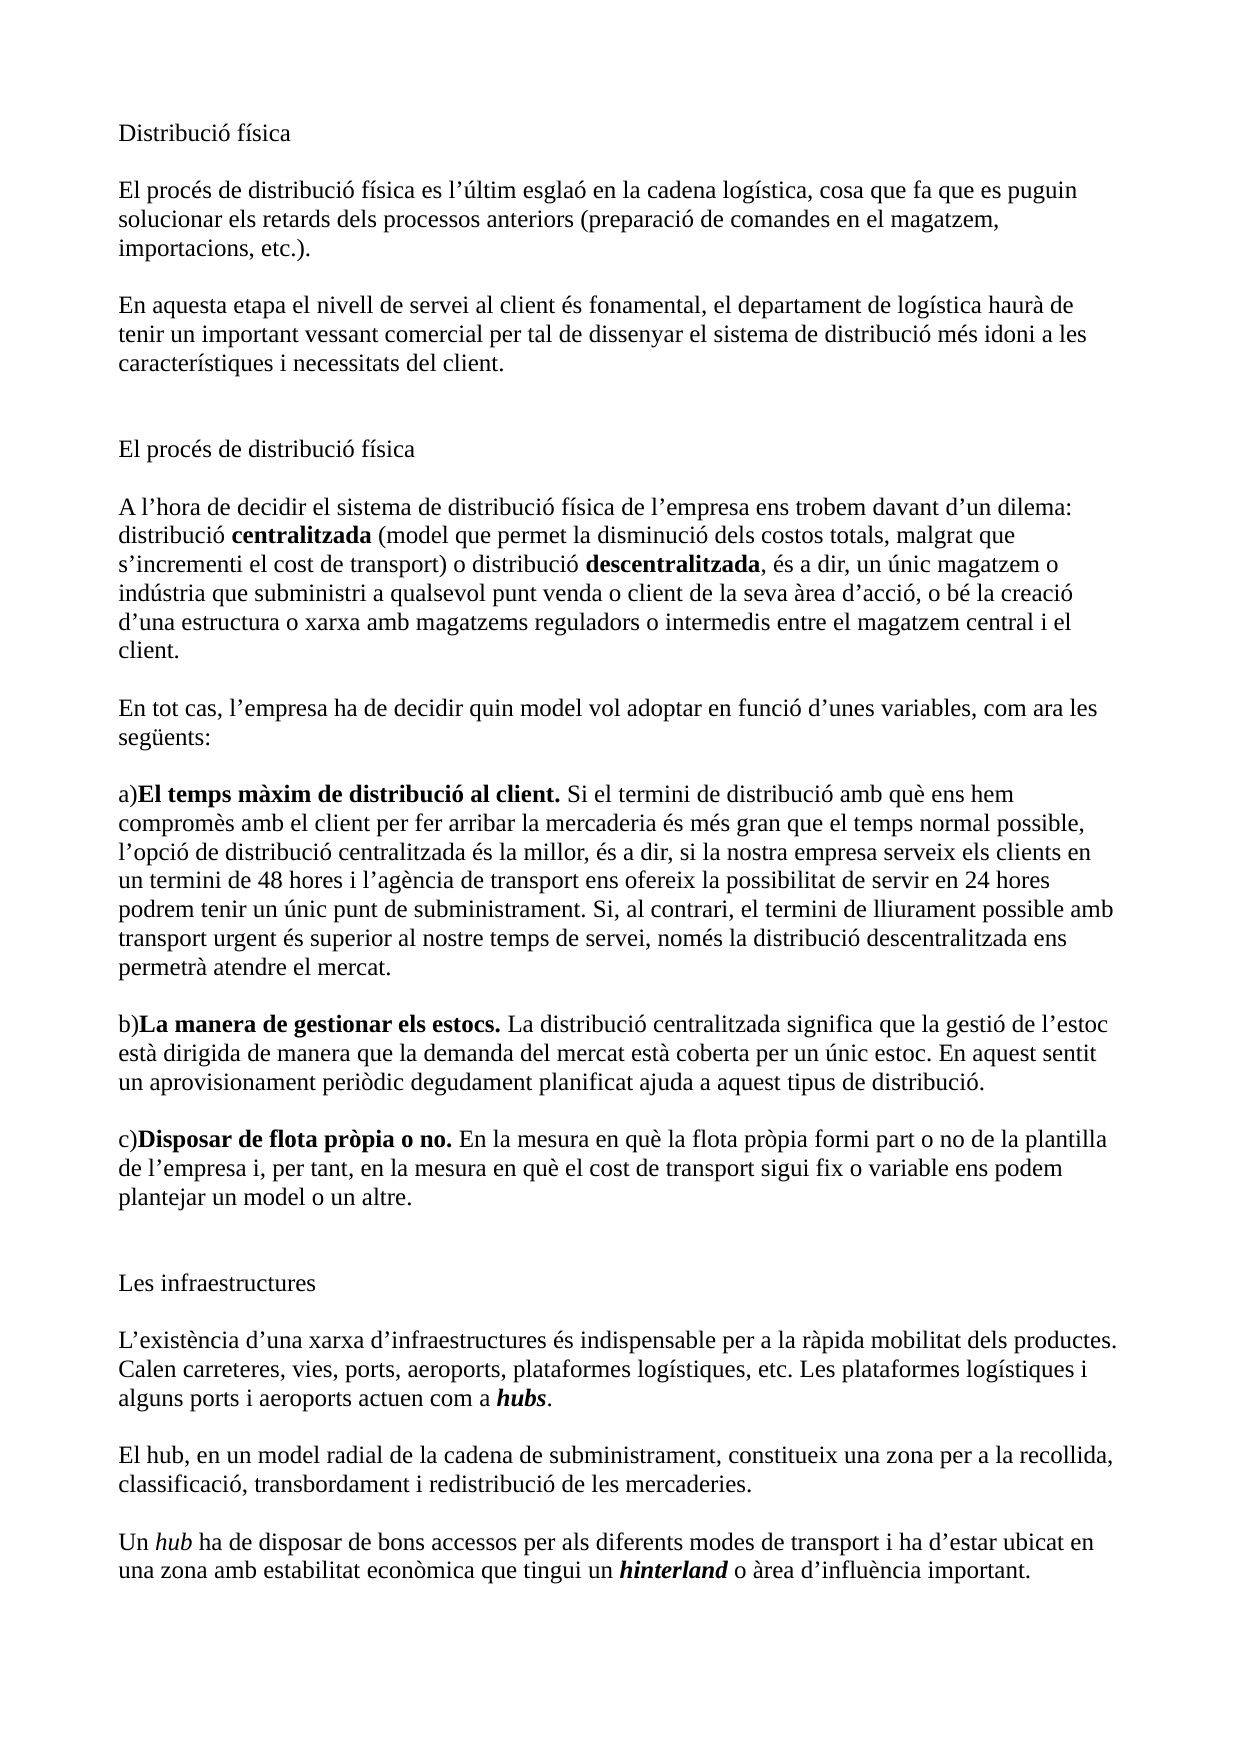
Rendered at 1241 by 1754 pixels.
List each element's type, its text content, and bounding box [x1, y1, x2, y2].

text Les infraestructures [118, 1268, 1122, 1297]
text El procés de distribució física [118, 434, 1122, 463]
list Disposar de flota pròpia o no. En la mesura en què la flota pròpia formi part o no de la plantilla de l’empresa i, per tant, en la mesura en què el cost de transport sigui fix o variable ens podem plantejar un model o un altre. [118, 1124, 1122, 1211]
list La manera de gestionar els estocs. La distribució centralitzada significa que la gestió de l’estoc està dirigida de manera que la demanda del mercat està coberta per un únic estoc. En aquest sentit un aprovisionament periòdic degudament planificat ajuda a aquest tipus de distribució. [118, 1009, 1122, 1096]
text El procés de distribució física es l’últim esglaó en la cadena logística, cosa que fa que es puguin solucionar els retards dels processos anteriors (preparació de comandes en el magatzem, importacions, etc.). [118, 176, 1122, 262]
list El temps màxim de distribució al client. Si el termini de distribució amb què ens hem compromès amb el client per fer arribar la mercaderia és més gran que el temps normal possible, l’opció de distribució centralitzada és la millor, és a dir, si la nostra empresa serveix els clients en un termini de 48 hores i l’agència de transport ens ofereix la possibilitat de servir en 24 hores podrem tenir un únic punt de subministrament. Si, al contrari, el termini de lliurament possible amb transport urgent és superior al nostre temps de servei, només la distribució descentralitzada ens permetrà atendre el mercat. [118, 779, 1122, 981]
text Un hub ha de disposar de bons accessos per als diferents modes de transport i ha d’estar ubicat en una zona amb estabilitat econòmica que tingui un hinterland o àrea d’influència important. [118, 1527, 1122, 1584]
text El hub, en un model radial de la cadena de subministrament, constitueix una zona per a la recollida, classificació, transbordament i redistribució de les mercaderies. [118, 1441, 1122, 1498]
text A l’hora de decidir el sistema de distribució física de l’empresa ens trobem davant d’un dilema: distribució centralitzada (model que permet la disminució dels costos totals, malgrat que s’incrementi el cost de transport) o distribució descentralitzada, és a dir, un únic magatzem o indústria que subministri a qualsevol punt venda o client de la seva àrea d’acció, o bé la creació d’una estructura o xarxa amb magatzems reguladors o intermedis entre el magatzem central i el client. [118, 492, 1122, 664]
text En aquesta etapa el nivell de servei al client és fonamental, el departament de logística haurà de tenir un important vessant comercial per tal de dissenyar el sistema de distribució més idoni a les característiques i necessitats del client. [118, 291, 1122, 377]
text Distribució física [118, 118, 1122, 147]
text L’existència d’una xarxa d’infraestructures és indispensable per a la ràpida mobilitat dels productes. Calen carreteres, vies, ports, aeroports, plataformes logístiques, etc. Les plataformes logístiques i alguns ports i aeroports actuen com a hubs. [118, 1326, 1122, 1412]
text En tot cas, l’empresa ha de decidir quin model vol adoptar en funció d’unes variables, com ara les següents: [118, 693, 1122, 751]
